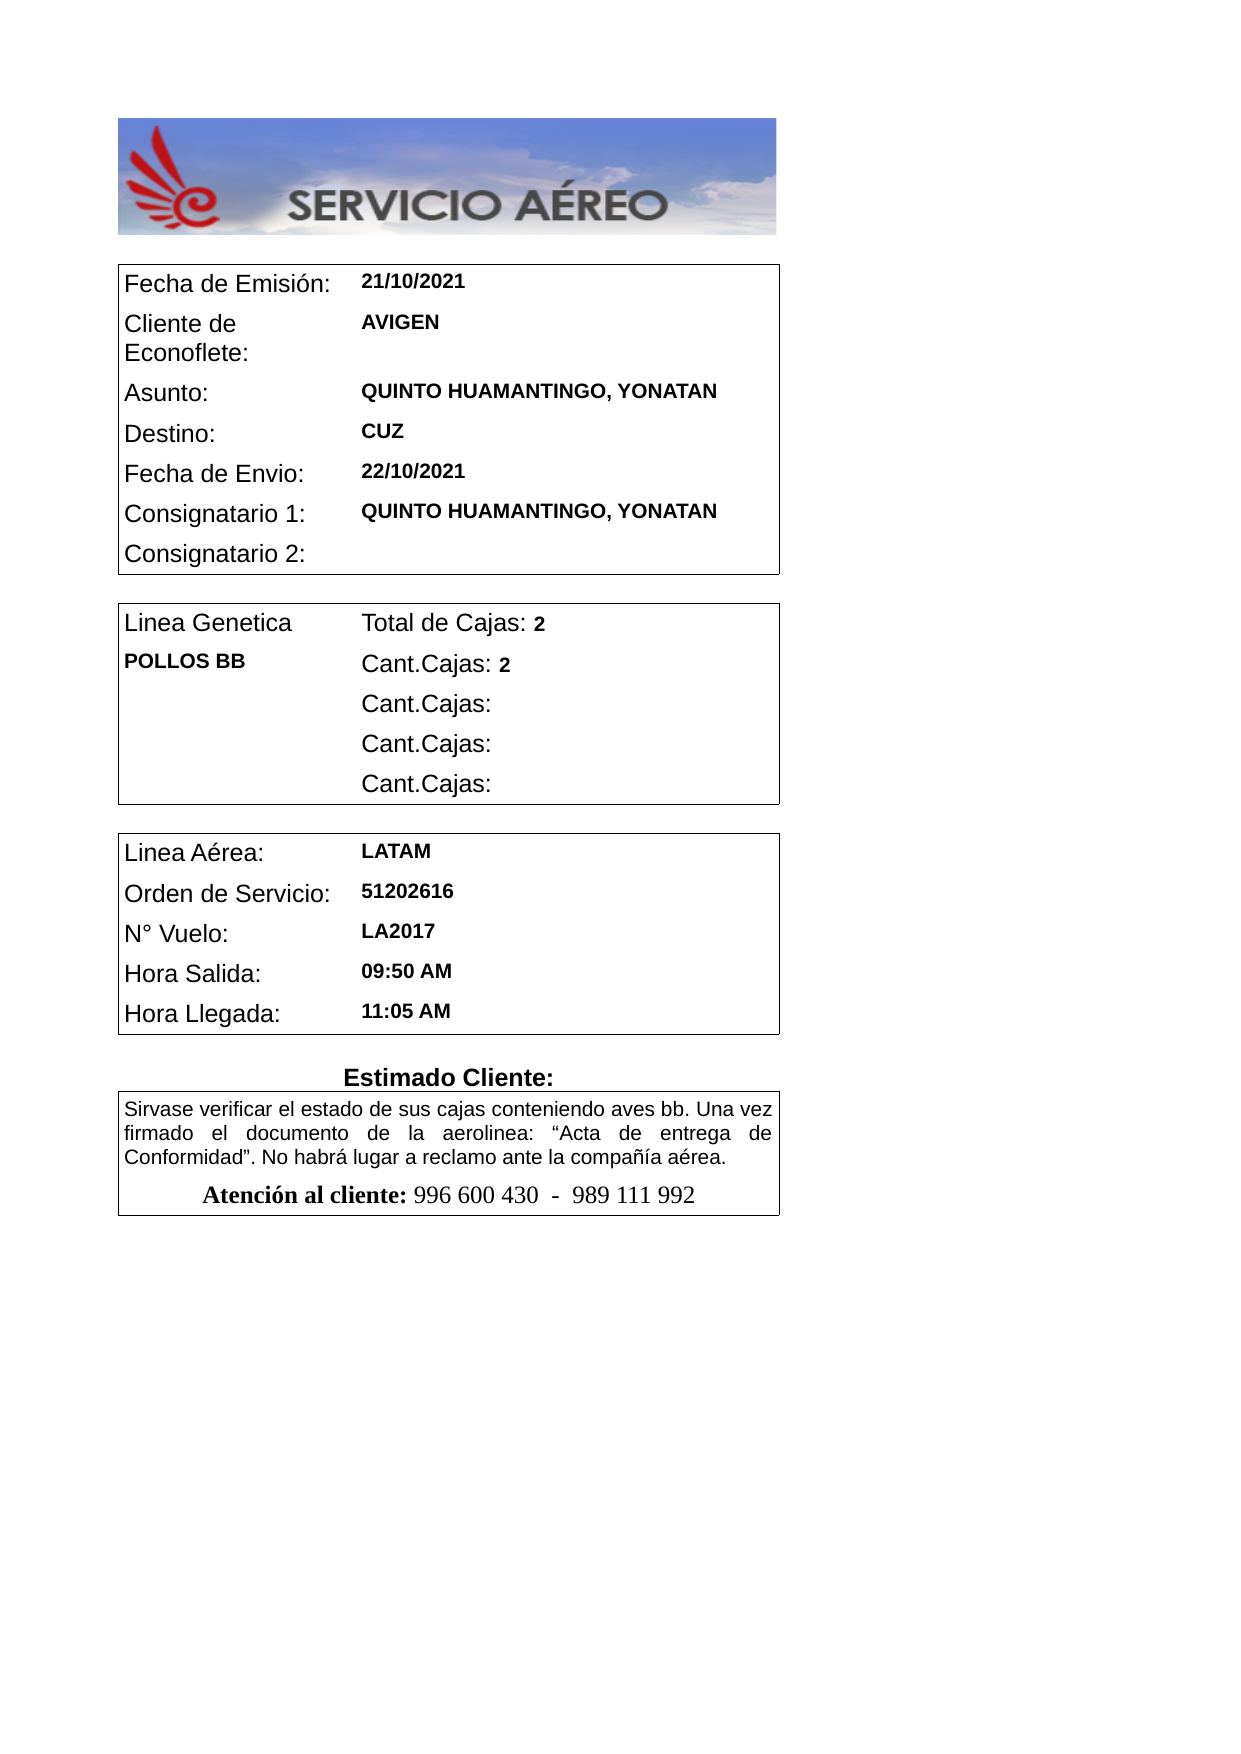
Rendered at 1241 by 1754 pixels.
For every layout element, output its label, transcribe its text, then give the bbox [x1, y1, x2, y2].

table_cell Atención al cliente: 996 600 430 - 989 111 992 [119, 1175, 779, 1215]
table_cell [356, 575, 779, 603]
table_cell Hora Salida: [119, 953, 356, 993]
table_cell LA2017 [356, 913, 779, 953]
table_cell Estimado Cliente: [118, 1035, 779, 1091]
table_cell [356, 805, 779, 833]
table_cell N° Vuelo: [119, 913, 356, 953]
table_cell Cant.Cajas: [356, 723, 779, 763]
table_cell Destino: [119, 413, 356, 453]
table_cell Asunto: [119, 373, 356, 413]
table_cell [119, 683, 356, 723]
table_cell 09:50 AM [356, 953, 779, 993]
table_cell LATAM [356, 834, 779, 873]
table_cell QUINTO HUAMANTINGO, YONATAN [356, 493, 779, 533]
table_header 21/10/2021 [356, 265, 779, 304]
table_cell Linea Aérea: [119, 834, 356, 873]
table_cell [118, 575, 356, 603]
picture [118, 118, 777, 235]
table_cell Consignatario 2: [119, 534, 356, 574]
table_cell AVIGEN [356, 304, 779, 373]
table_cell 22/10/2021 [356, 453, 779, 493]
table_cell 51202616 [356, 873, 779, 913]
table_cell Linea Genetica [119, 604, 356, 643]
table_cell Cant.Cajas: 2 [356, 643, 779, 683]
table_cell Cant.Cajas: [356, 683, 779, 723]
table_cell Fecha de Envio: [119, 453, 356, 493]
table_cell 11:05 AM [356, 994, 779, 1034]
table_cell Hora Llegada: [119, 994, 356, 1034]
table_cell [356, 534, 779, 574]
table_cell Cliente de Econoflete: [119, 304, 356, 373]
table_cell Orden de Servicio: [119, 873, 356, 913]
table_cell [119, 723, 356, 763]
table_cell [118, 805, 356, 833]
table_cell POLLOS BB [119, 643, 356, 683]
table_header Fecha de Emisión: [119, 265, 356, 304]
table_cell Sirvase verificar el estado de sus cajas conteniendo aves bb. Una vez firmado el documento de la aerolinea: “Acta de entrega de Conformidad”. No habrá lugar a reclamo ante la compañía aérea. [119, 1092, 779, 1175]
table_cell Total de Cajas: 2 [356, 604, 779, 643]
table_cell [119, 764, 356, 804]
table_cell Consignatario 1: [119, 493, 356, 533]
table_cell CUZ [356, 413, 779, 453]
table_cell QUINTO HUAMANTINGO, YONATAN [356, 373, 779, 413]
table_cell Cant.Cajas: [356, 764, 779, 804]
